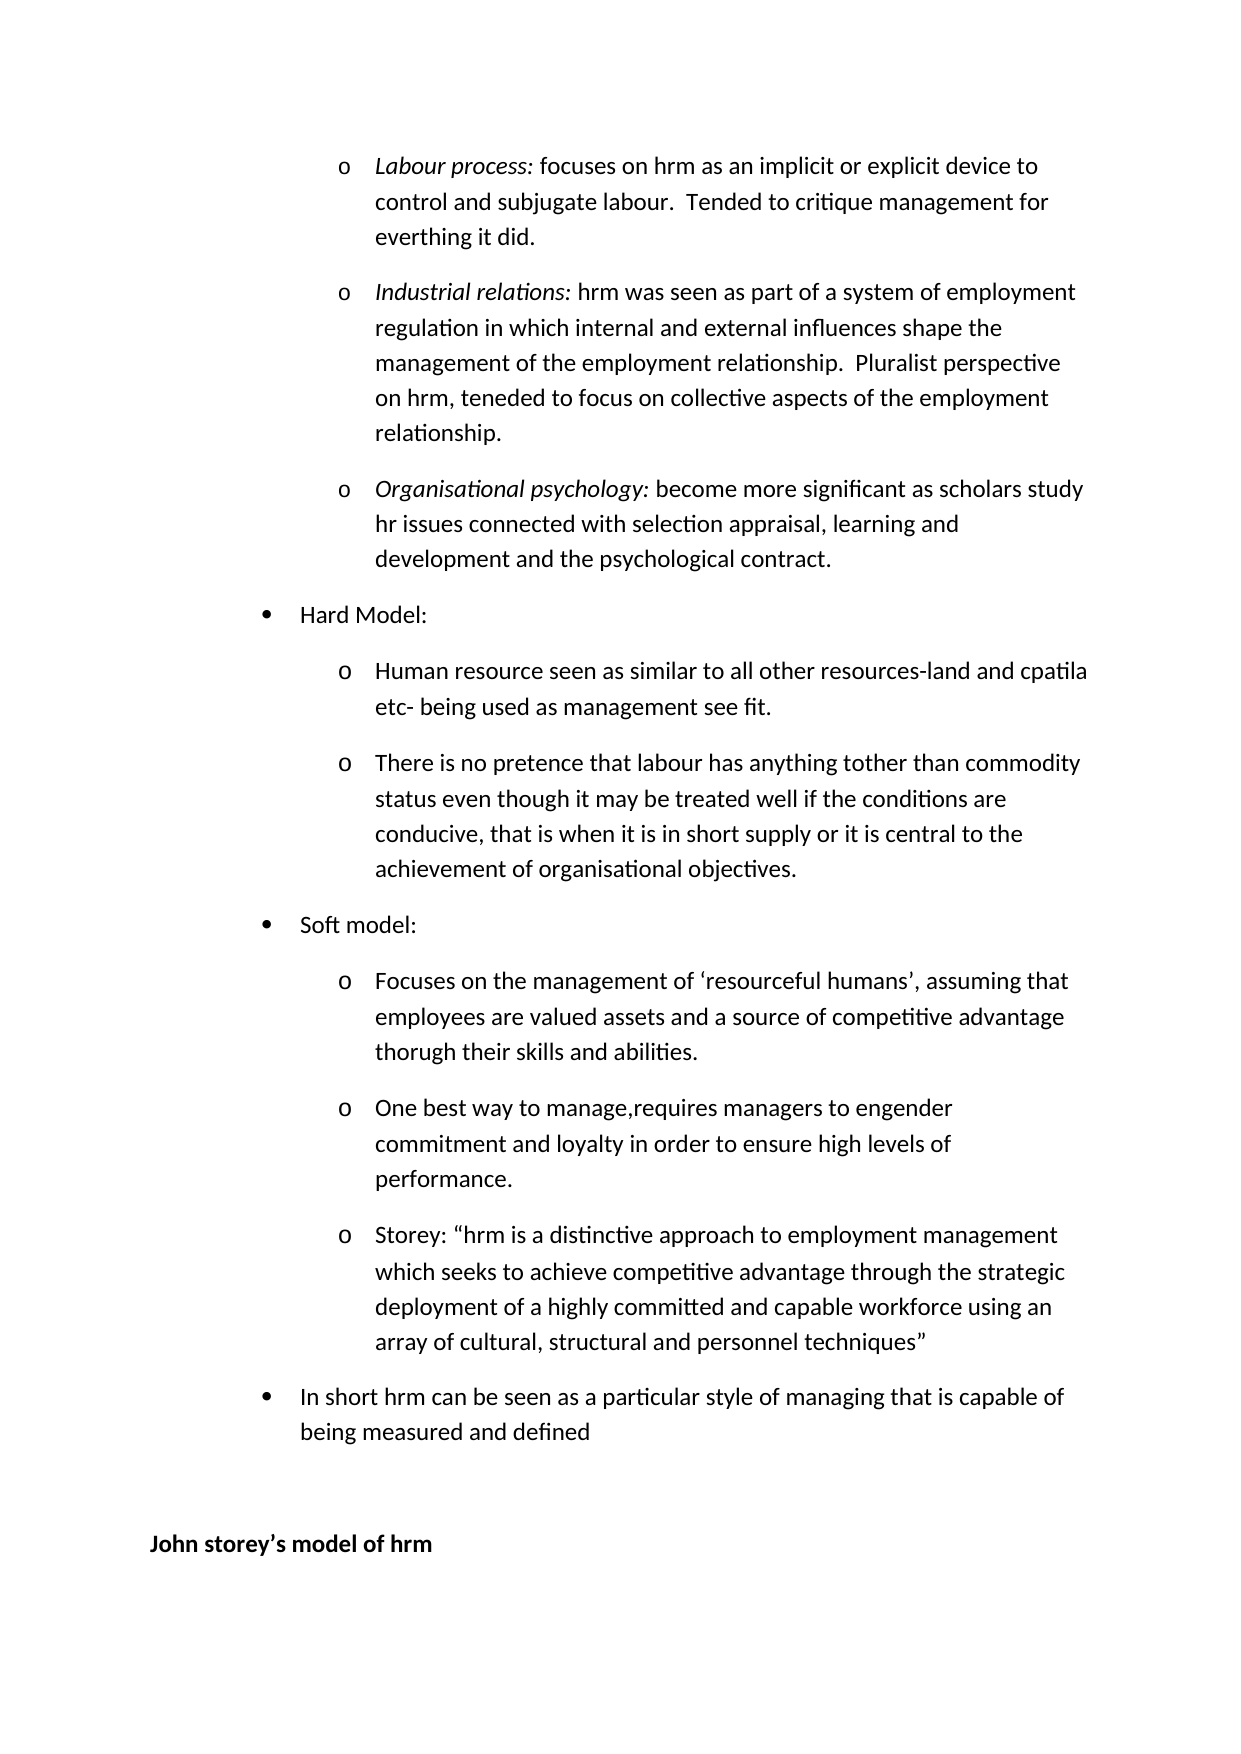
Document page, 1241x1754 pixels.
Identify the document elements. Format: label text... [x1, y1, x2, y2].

list Labour process: focuses on hrm as an implicit or explicit device to control and subjugate labour. Tended to critique management for everthing it did. [337, 150, 1090, 251]
list Industrial relations: hrm was seen as part of a system of employment regulation in which internal and external influences shape the management of the employment relationship. Pluralist perspective on hrm, teneded to focus on collective aspects of the employment relationship. [337, 276, 1090, 448]
list In short hrm can be seen as a particular style of managing that is capable of being measured and defined [262, 1381, 1090, 1447]
list One best way to manage,requires managers to engender commitment and loyalty in order to ensure high levels of performance. [337, 1092, 1090, 1194]
text John storey’s model of hrm [150, 1528, 1090, 1559]
list Soft model: [262, 909, 1090, 940]
list Focuses on the management of ‘resourceful humans’, assuming that employees are valued assets and a source of competitive advantage thorugh their skills and abilities. [337, 965, 1090, 1067]
list Organisational psychology: become more significant as scholars study hr issues connected with selection appraisal, learning and development and the psychological contract. [337, 473, 1090, 574]
list Storey: “hrm is a distinctive approach to employment management which seeks to achieve competitive advantage through the strategic deployment of a highly committed and capable workforce using an array of cultural, structural and personnel techniques” [337, 1219, 1090, 1356]
list There is no pretence that labour has anything tother than commodity status even though it may be treated well if the conditions are conducive, that is when it is in short supply or it is central to the achievement of organisational objectives. [337, 747, 1090, 884]
list Hard Model: [262, 599, 1090, 630]
list Human resource seen as similar to all other resources-land and cpatila etc- being used as management see fit. [337, 655, 1090, 722]
